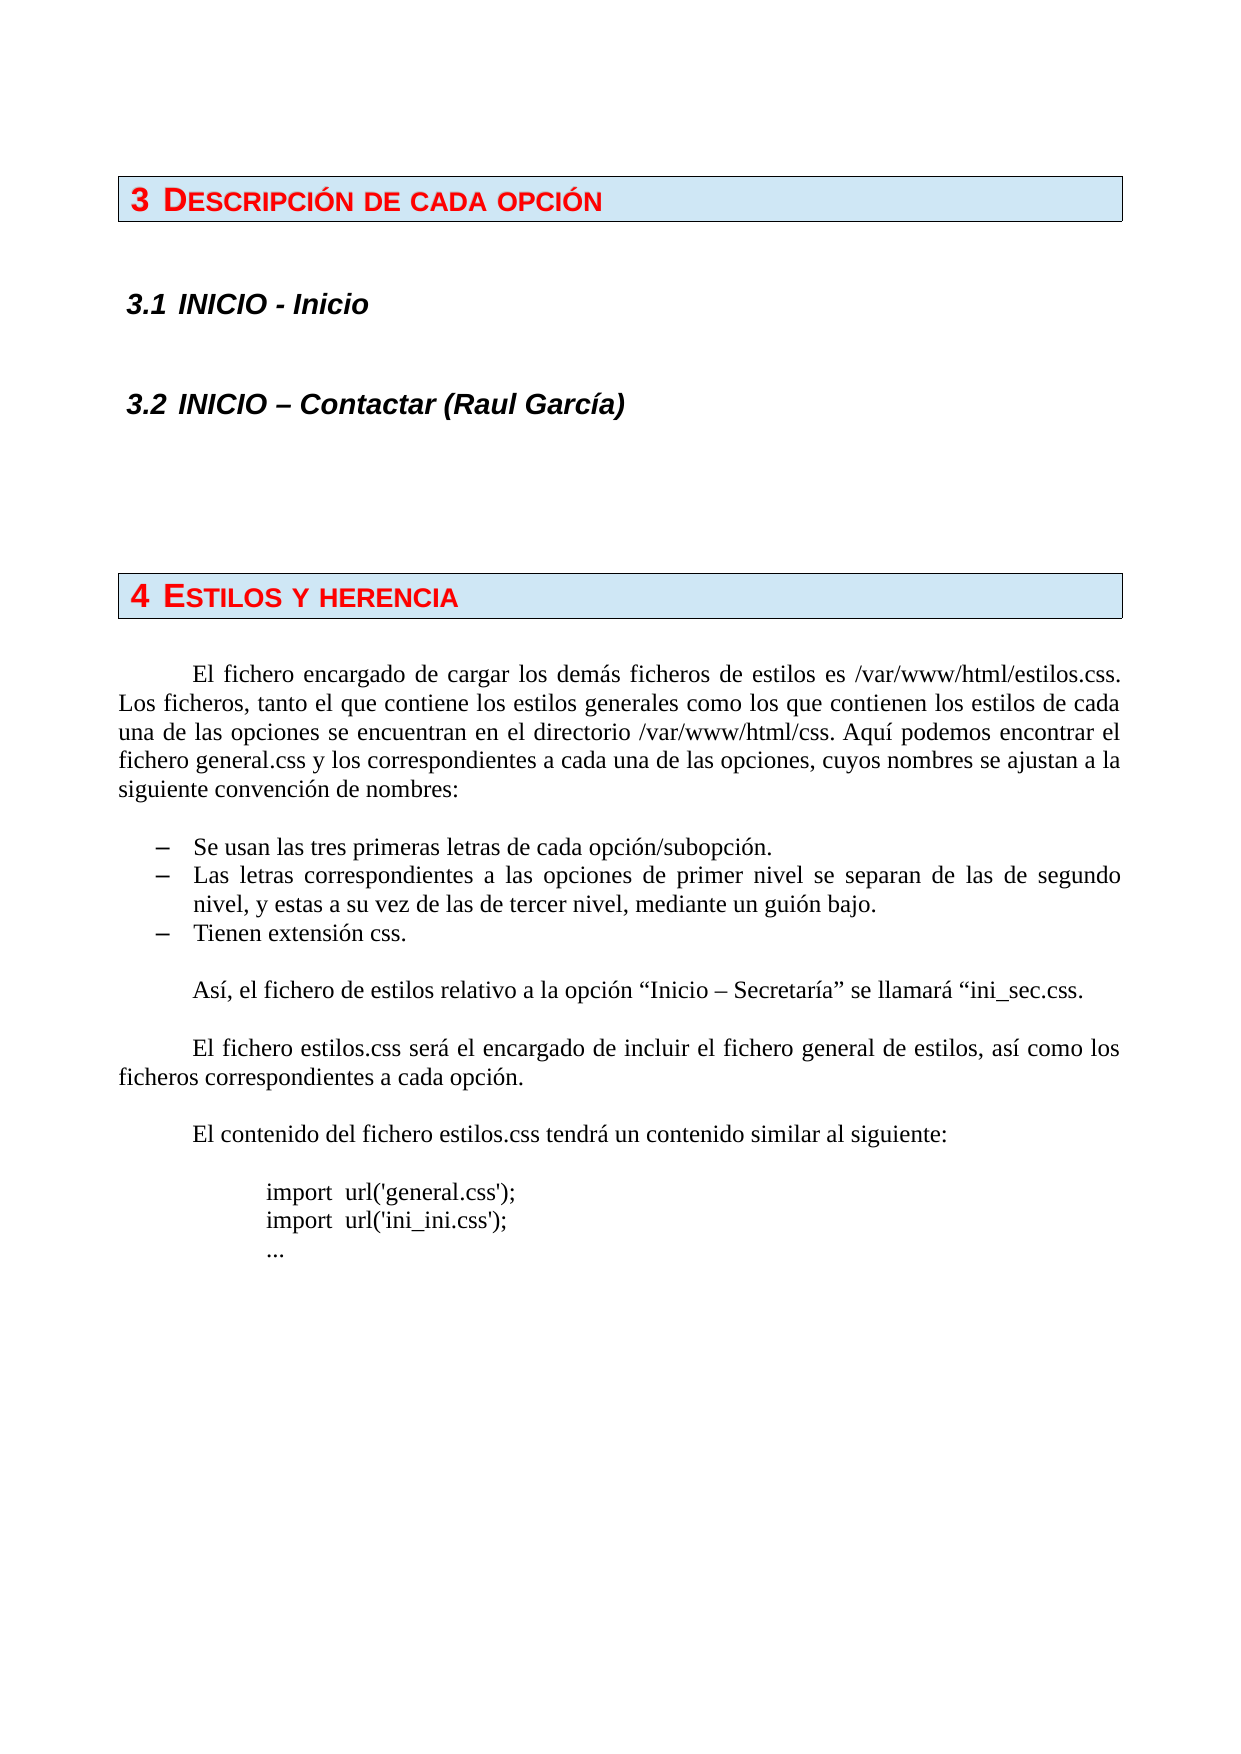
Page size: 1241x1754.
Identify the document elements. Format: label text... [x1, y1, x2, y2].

text ... [118, 1234, 1122, 1263]
list Se usan las tres primeras letras de cada opción/subopción. [156, 832, 1122, 860]
text import url('ini_ini.css'); [118, 1205, 1122, 1234]
text El fichero encargado de cargar los demás ficheros de estilos es /var/www/html/estilos.css. Los ficheros, tanto el que contiene los estilos generales como los que contienen los estilos de cada una de las opciones se encuentran en el directorio /var/www/html/css. Aquí podemos encontrar el fichero general.css y los correspondientes a cada una de las opciones, cuyos nombres se ajustan a la siguiente convención de nombres: [118, 659, 1122, 803]
list Tienen extensión css. [156, 918, 1122, 947]
subtitle INICIO – Contactar (Raul García) [118, 387, 1122, 421]
list Las letras correspondientes a las opciones de primer nivel se separan de las de segundo nivel, y estas a su vez de las de tercer nivel, mediante un guión bajo. [156, 860, 1122, 918]
text El fichero estilos.css será el encargado de incluir el fichero general de estilos, así como los ficheros correspondientes a cada opción. [118, 1033, 1122, 1090]
subtitle Descripción de cada opción [119, 177, 1122, 221]
text Así, el fichero de estilos relativo a la opción “Inicio – Secretaría” se llamará “ini_sec.css. [118, 975, 1122, 1004]
text El contenido del fichero estilos.css tendrá un contenido similar al siguiente: [118, 1119, 1122, 1148]
subtitle INICIO - Inicio [118, 287, 1122, 321]
text import url('general.css'); [118, 1177, 1122, 1205]
subtitle Estilos y herencia [119, 574, 1122, 618]
